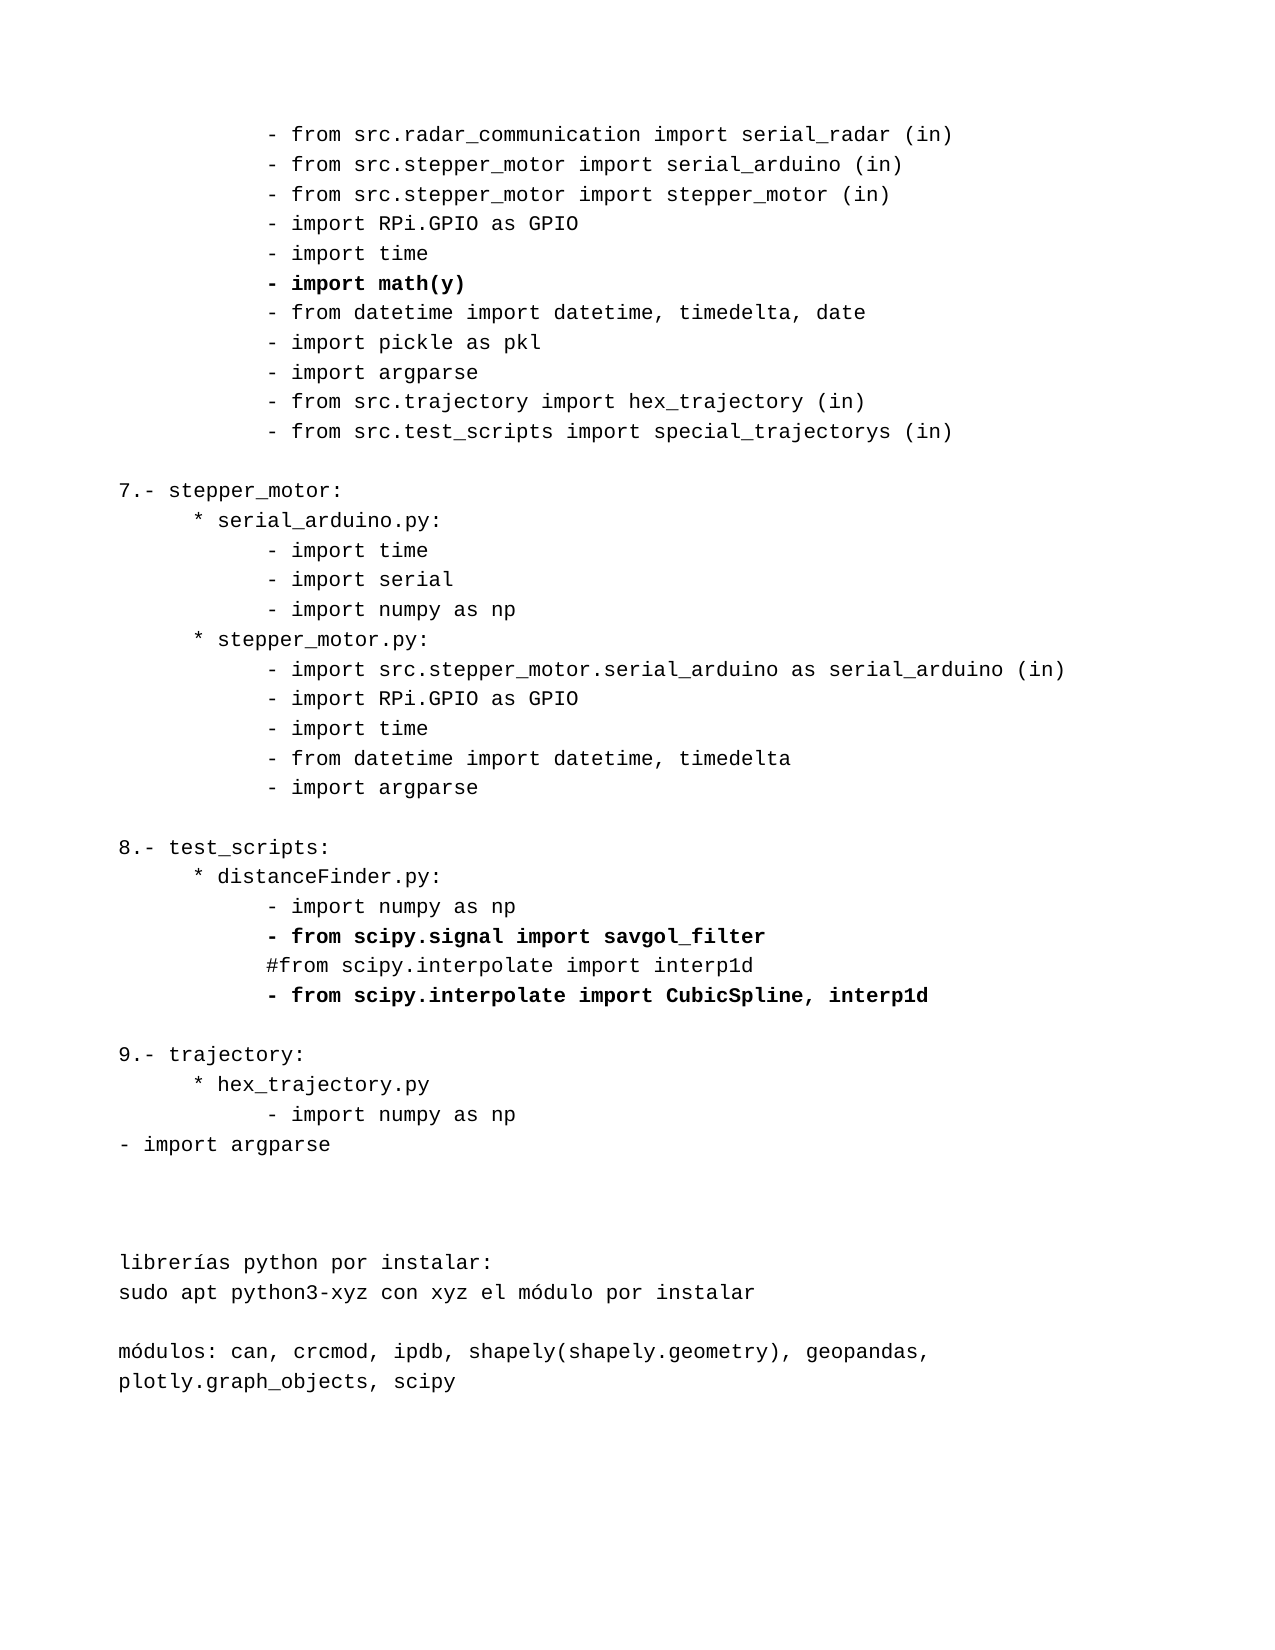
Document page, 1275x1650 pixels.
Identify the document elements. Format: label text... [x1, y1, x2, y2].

text - from src.stepper_motor import serial_arduino (in) [118, 148, 1157, 177]
text - import time [118, 712, 1157, 742]
text - import argparse [118, 356, 1157, 385]
text - import argparse [118, 771, 1157, 801]
text 8.- test_scripts: [118, 831, 1157, 860]
text - from scipy.interpolate import CubicSpline, interp1d [118, 979, 1157, 1009]
text * distanceFinder.py: [118, 860, 1157, 890]
text - from src.trajectory import hex_trajectory (in) [118, 385, 1157, 415]
text * stepper_motor.py: [118, 623, 1157, 652]
text - import numpy as np [118, 890, 1157, 920]
text * serial_arduino.py: [118, 504, 1157, 534]
text - from scipy.signal import savgol_filter [118, 920, 1157, 949]
text - from src.radar_communication import serial_radar (in) [118, 118, 1157, 148]
text - import pickle as pkl [118, 326, 1157, 356]
text - import numpy as np [118, 1098, 1157, 1127]
text 9.- trajectory: [118, 1038, 1157, 1068]
text - import src.stepper_motor.serial_arduino as serial_arduino (in) [118, 652, 1157, 682]
text 7.- stepper_motor: [118, 474, 1157, 504]
text - import RPi.GPIO as GPIO [118, 207, 1157, 237]
text #from scipy.interpolate import interp1d [118, 949, 1157, 979]
text - from src.test_scripts import special_trajectorys (in) [118, 415, 1157, 445]
text - from datetime import datetime, timedelta, date [118, 296, 1157, 326]
text * hex_trajectory.py [118, 1068, 1157, 1098]
text - import time [118, 534, 1157, 563]
text librerías python por instalar: [118, 1246, 1157, 1276]
text módulos: can, crcmod, ipdb, shapely(shapely.geometry), geopandas, plotly.graph_objects, scipy [118, 1335, 1157, 1395]
text - import argparse [118, 1127, 1157, 1157]
text - import serial [118, 563, 1157, 593]
text sudo apt python3-xyz con xyz el módulo por instalar [118, 1276, 1157, 1306]
text - import time [118, 237, 1157, 267]
text - import numpy as np [118, 593, 1157, 623]
text - import math(y) [118, 267, 1157, 296]
text - import RPi.GPIO as GPIO [118, 682, 1157, 712]
text - from datetime import datetime, timedelta [118, 742, 1157, 771]
text - from src.stepper_motor import stepper_motor (in) [118, 177, 1157, 207]
